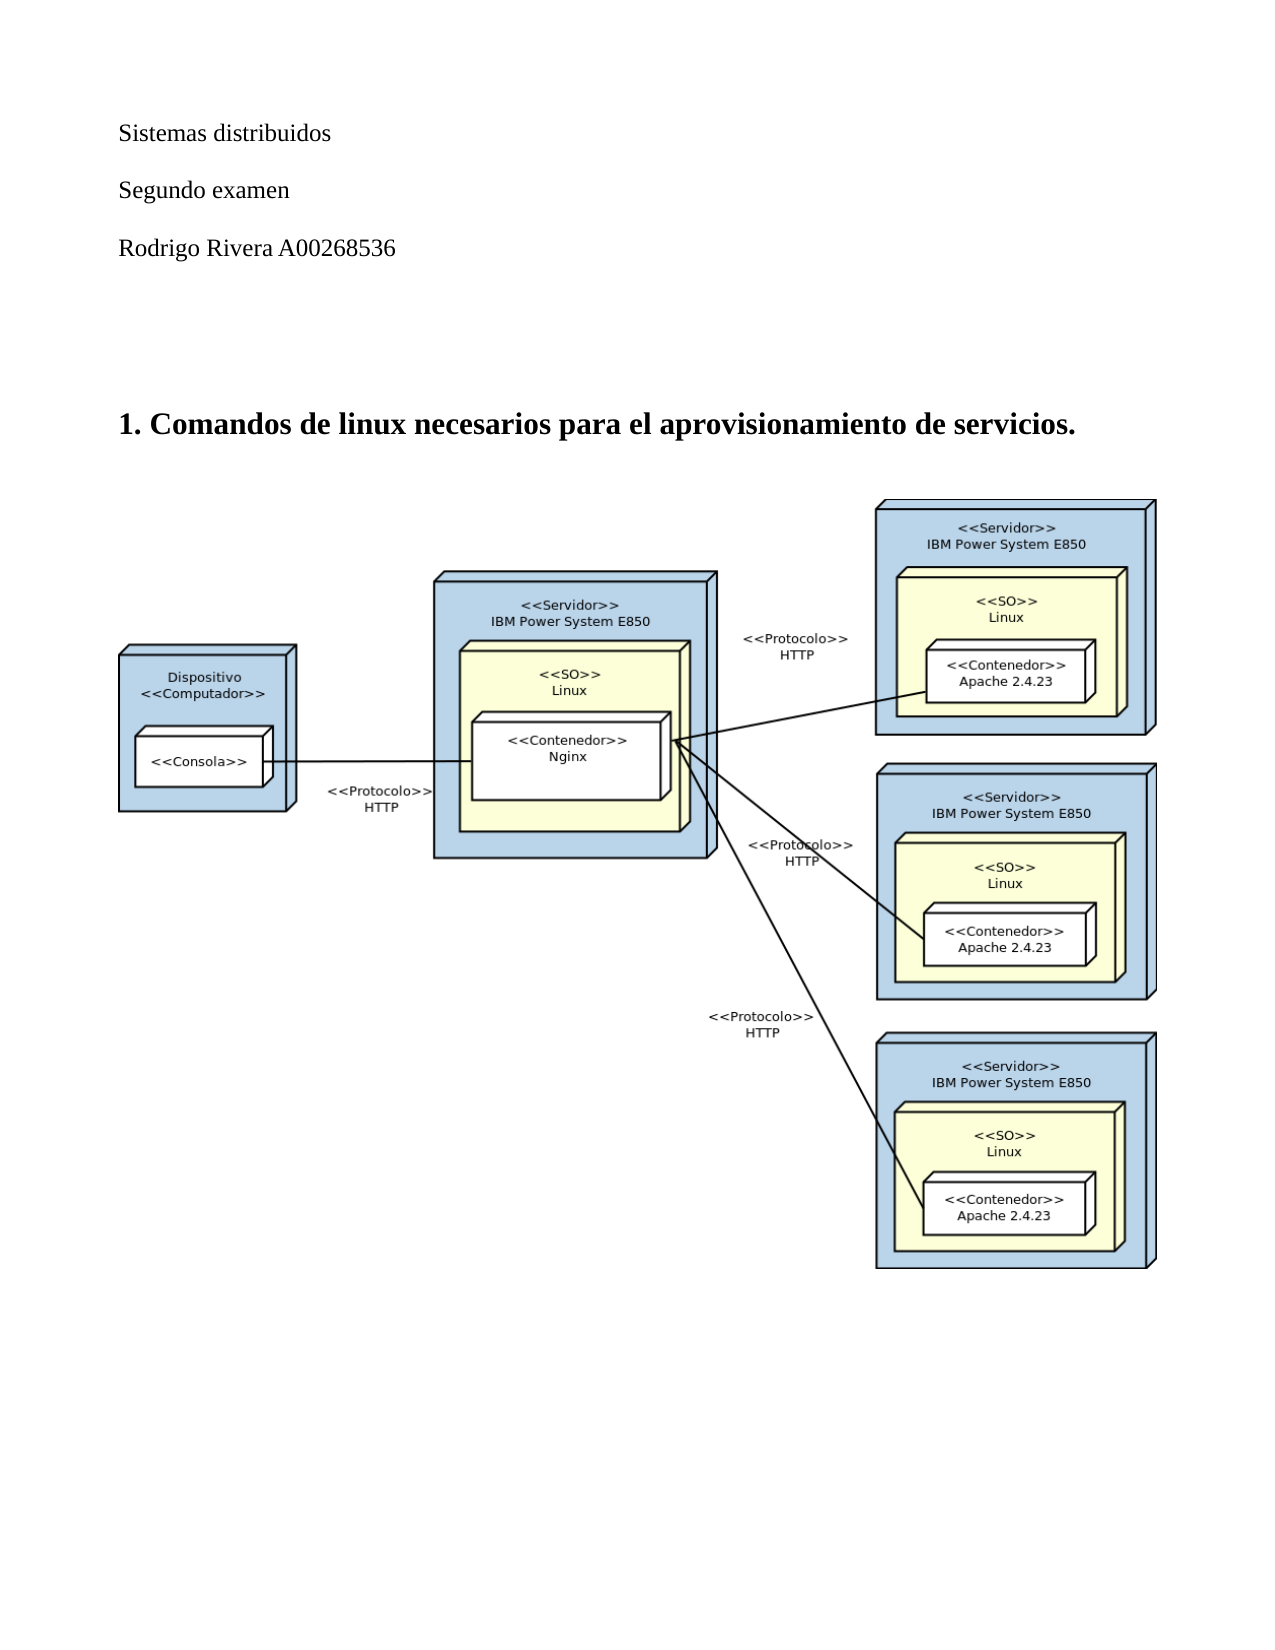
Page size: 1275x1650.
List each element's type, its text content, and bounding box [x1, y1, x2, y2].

text Segundo examen [118, 176, 1157, 204]
text Sistemas distribuidos [118, 118, 1157, 147]
text Rodrigo Rivera A00268536 [118, 233, 1157, 262]
picture [118, 499, 1157, 1269]
text 1. Comandos de linux necesarios para el aprovisionamiento de servicios. [118, 406, 1157, 442]
